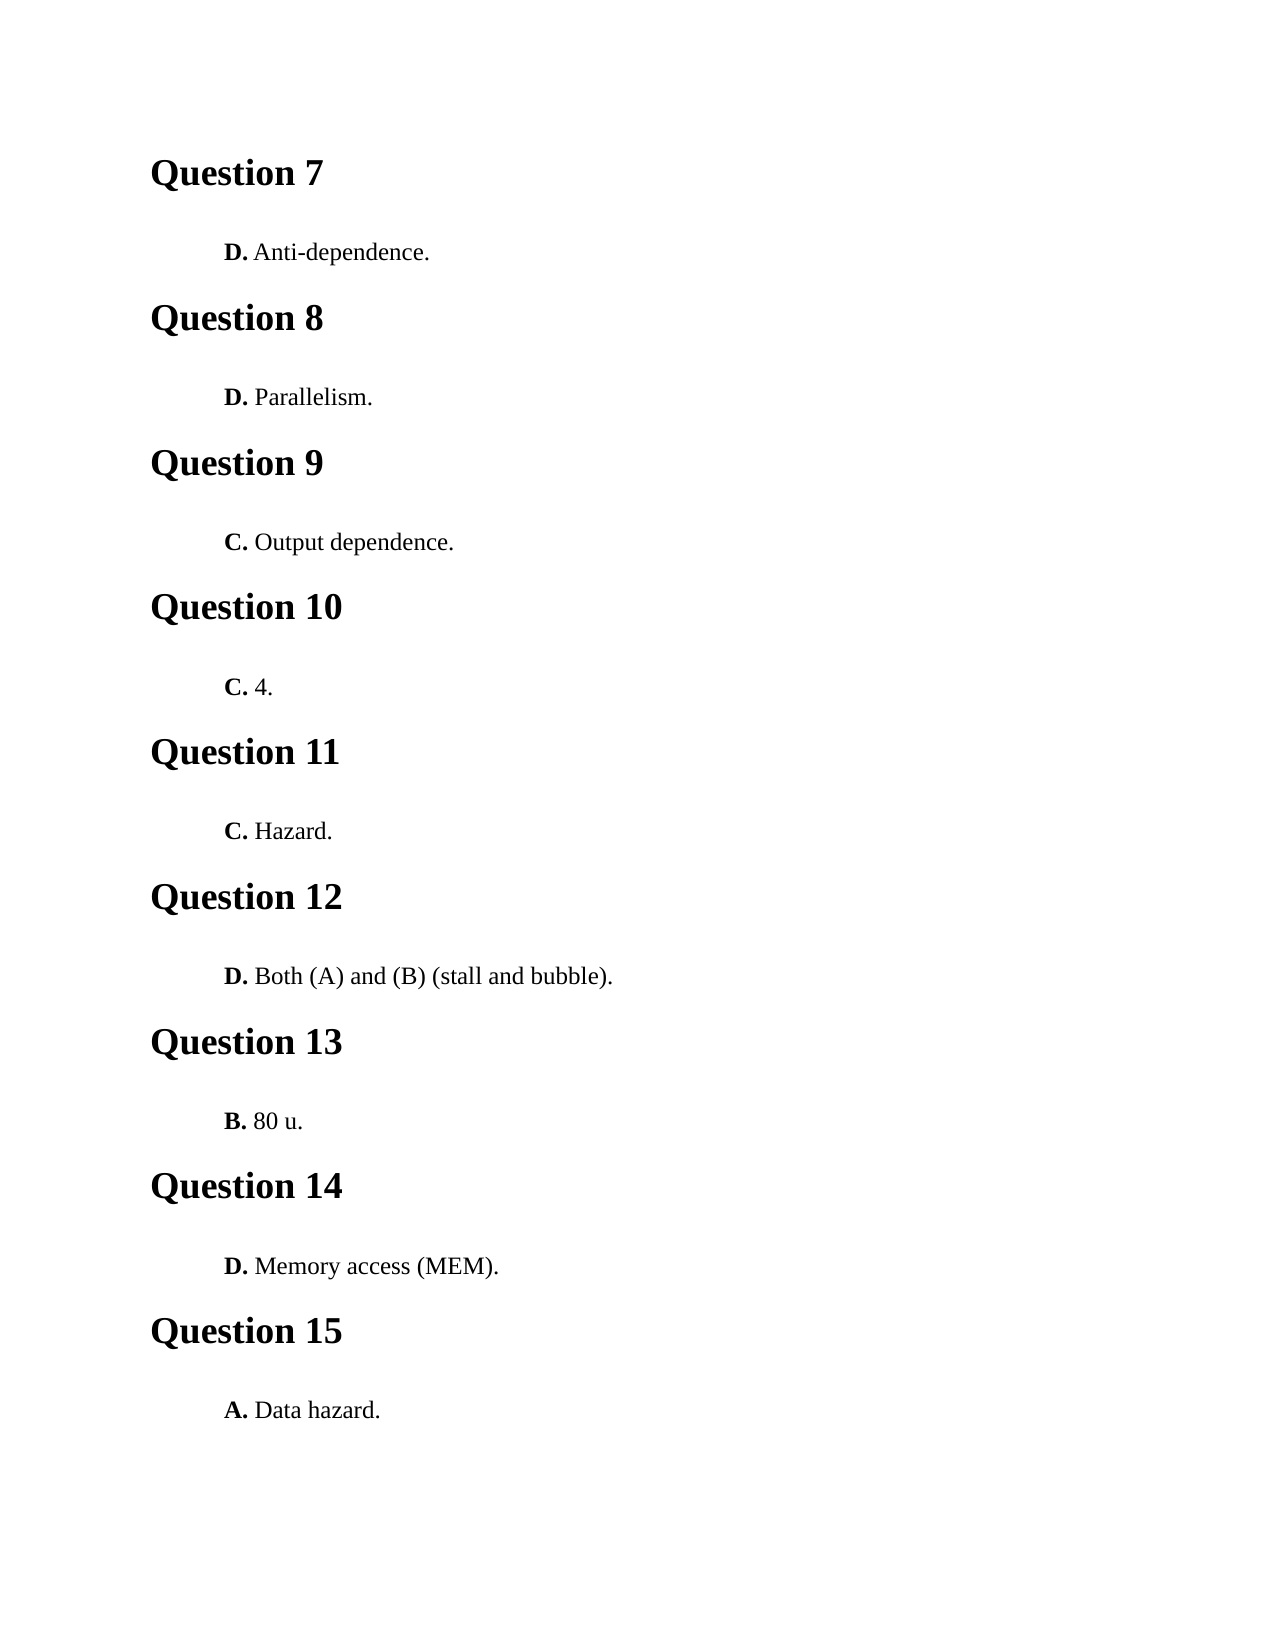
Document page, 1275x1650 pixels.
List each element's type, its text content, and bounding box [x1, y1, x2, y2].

subtitle Question 11 [150, 729, 1125, 773]
text C. Output dependence. [150, 527, 1125, 556]
subtitle Question 14 [150, 1163, 1125, 1207]
subtitle Question 9 [150, 439, 1125, 483]
text D. Parallelism. [150, 382, 1125, 411]
subtitle Question 8 [150, 295, 1125, 338]
text C. Hazard. [150, 816, 1125, 845]
text B. 80 u. [150, 1106, 1125, 1135]
text D. Anti-dependence. [150, 237, 1125, 266]
subtitle Question 12 [150, 874, 1125, 918]
text D. Memory access (MEM). [150, 1251, 1125, 1279]
text A. Data hazard. [150, 1396, 1125, 1424]
text C. 4. [150, 672, 1125, 700]
subtitle Question 10 [150, 584, 1125, 628]
text D. Both (A) and (B) (stall and bubble). [150, 961, 1125, 990]
subtitle Question 13 [150, 1019, 1125, 1062]
subtitle Question 15 [150, 1308, 1125, 1352]
subtitle Question 7 [150, 150, 1125, 194]
